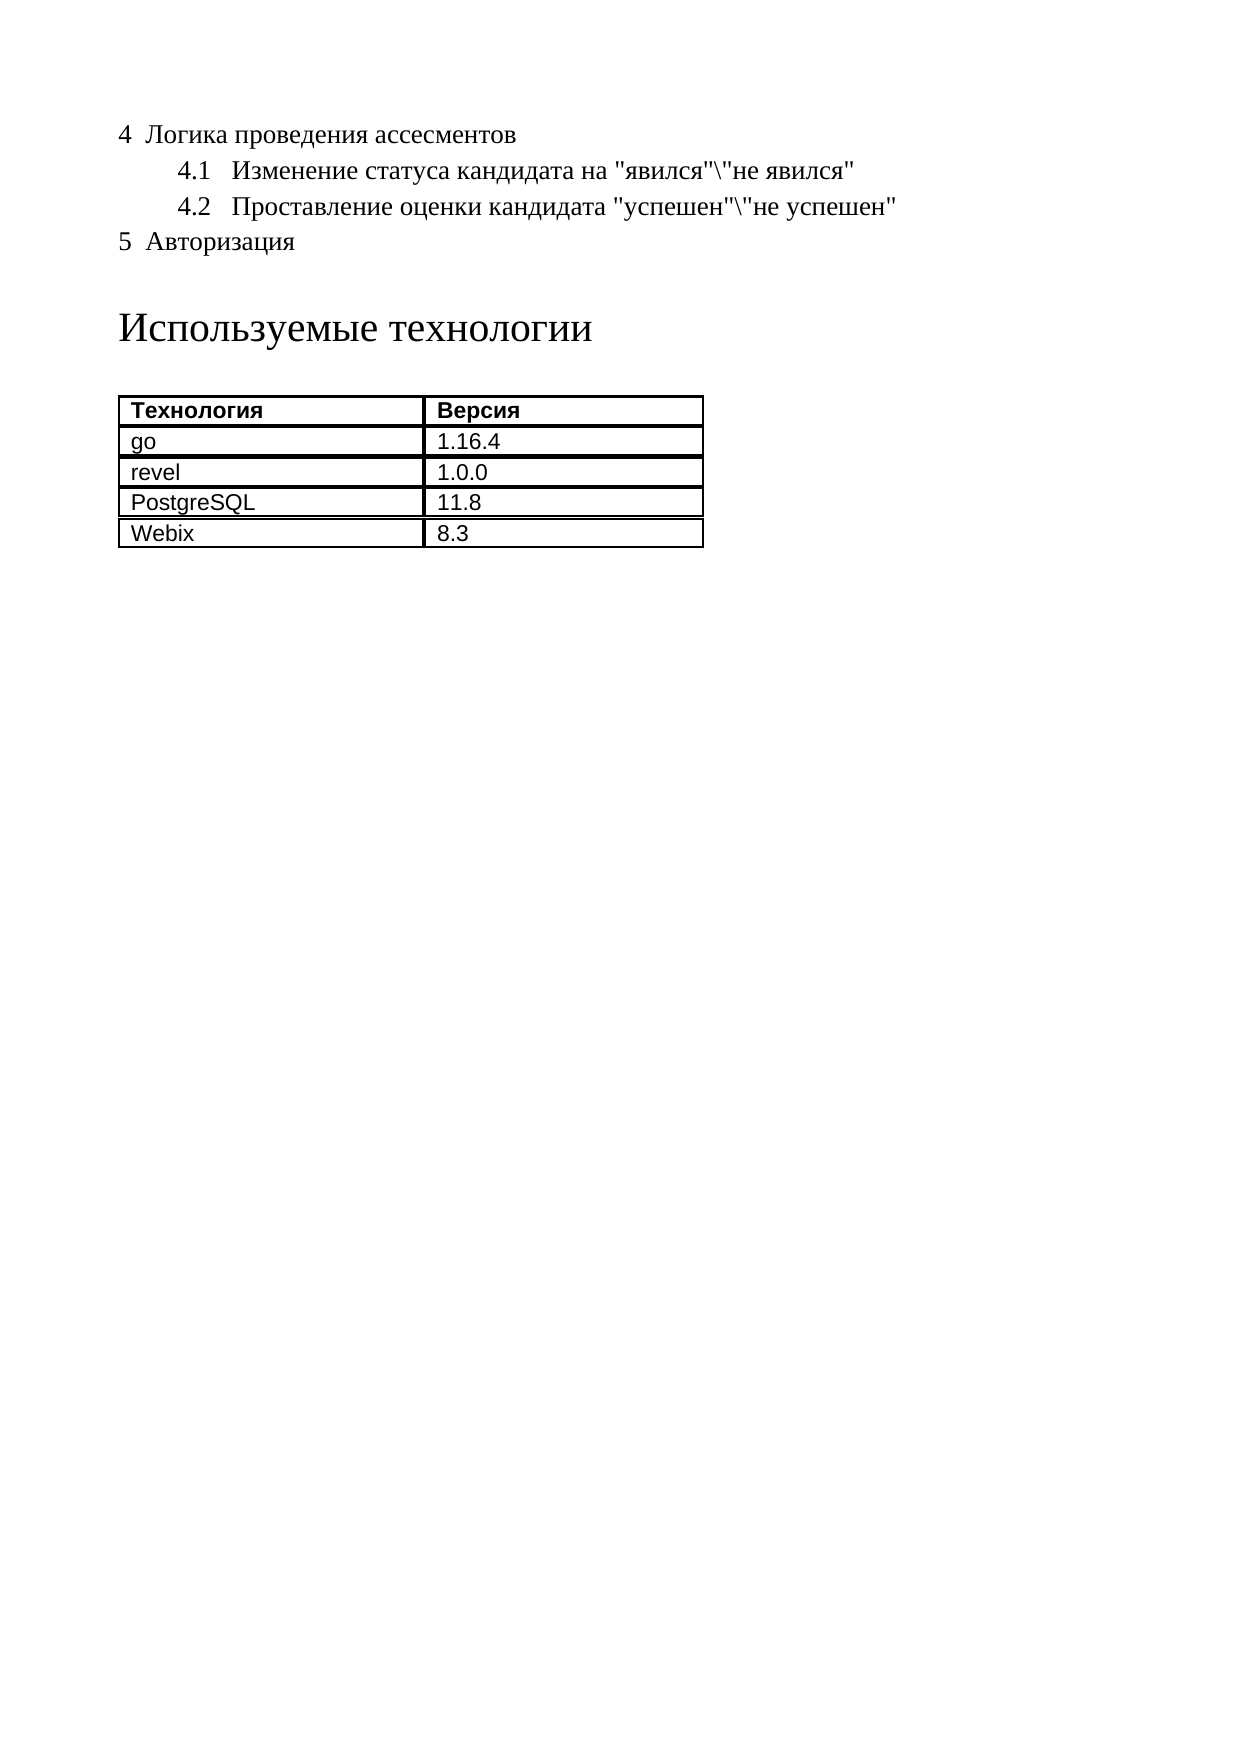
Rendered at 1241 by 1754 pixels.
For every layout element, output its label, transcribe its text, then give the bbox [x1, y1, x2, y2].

table_cell Webix [120, 520, 422, 546]
text 5 Авторизация [118, 225, 1122, 256]
table_cell revel [120, 459, 422, 485]
table_cell 1.0.0 [426, 459, 702, 485]
table_cell 1.16.4 [426, 428, 702, 454]
table_cell PostgreSQL [120, 489, 422, 515]
text 4.2 Проставление оценки кандидата "успешен"\"не успешен" [118, 189, 1122, 221]
table_cell 11.8 [426, 489, 702, 515]
text 4 Логика проведения ассесментов [118, 118, 1122, 149]
table_header Технология [120, 398, 422, 424]
text 4.1 Изменение статуса кандидата на "явился"\"не явился" [118, 154, 1122, 185]
text Используемые технологии [118, 303, 1122, 351]
table_cell go [120, 428, 422, 454]
table_cell 8.3 [426, 520, 702, 546]
table_header Версия [426, 398, 702, 424]
